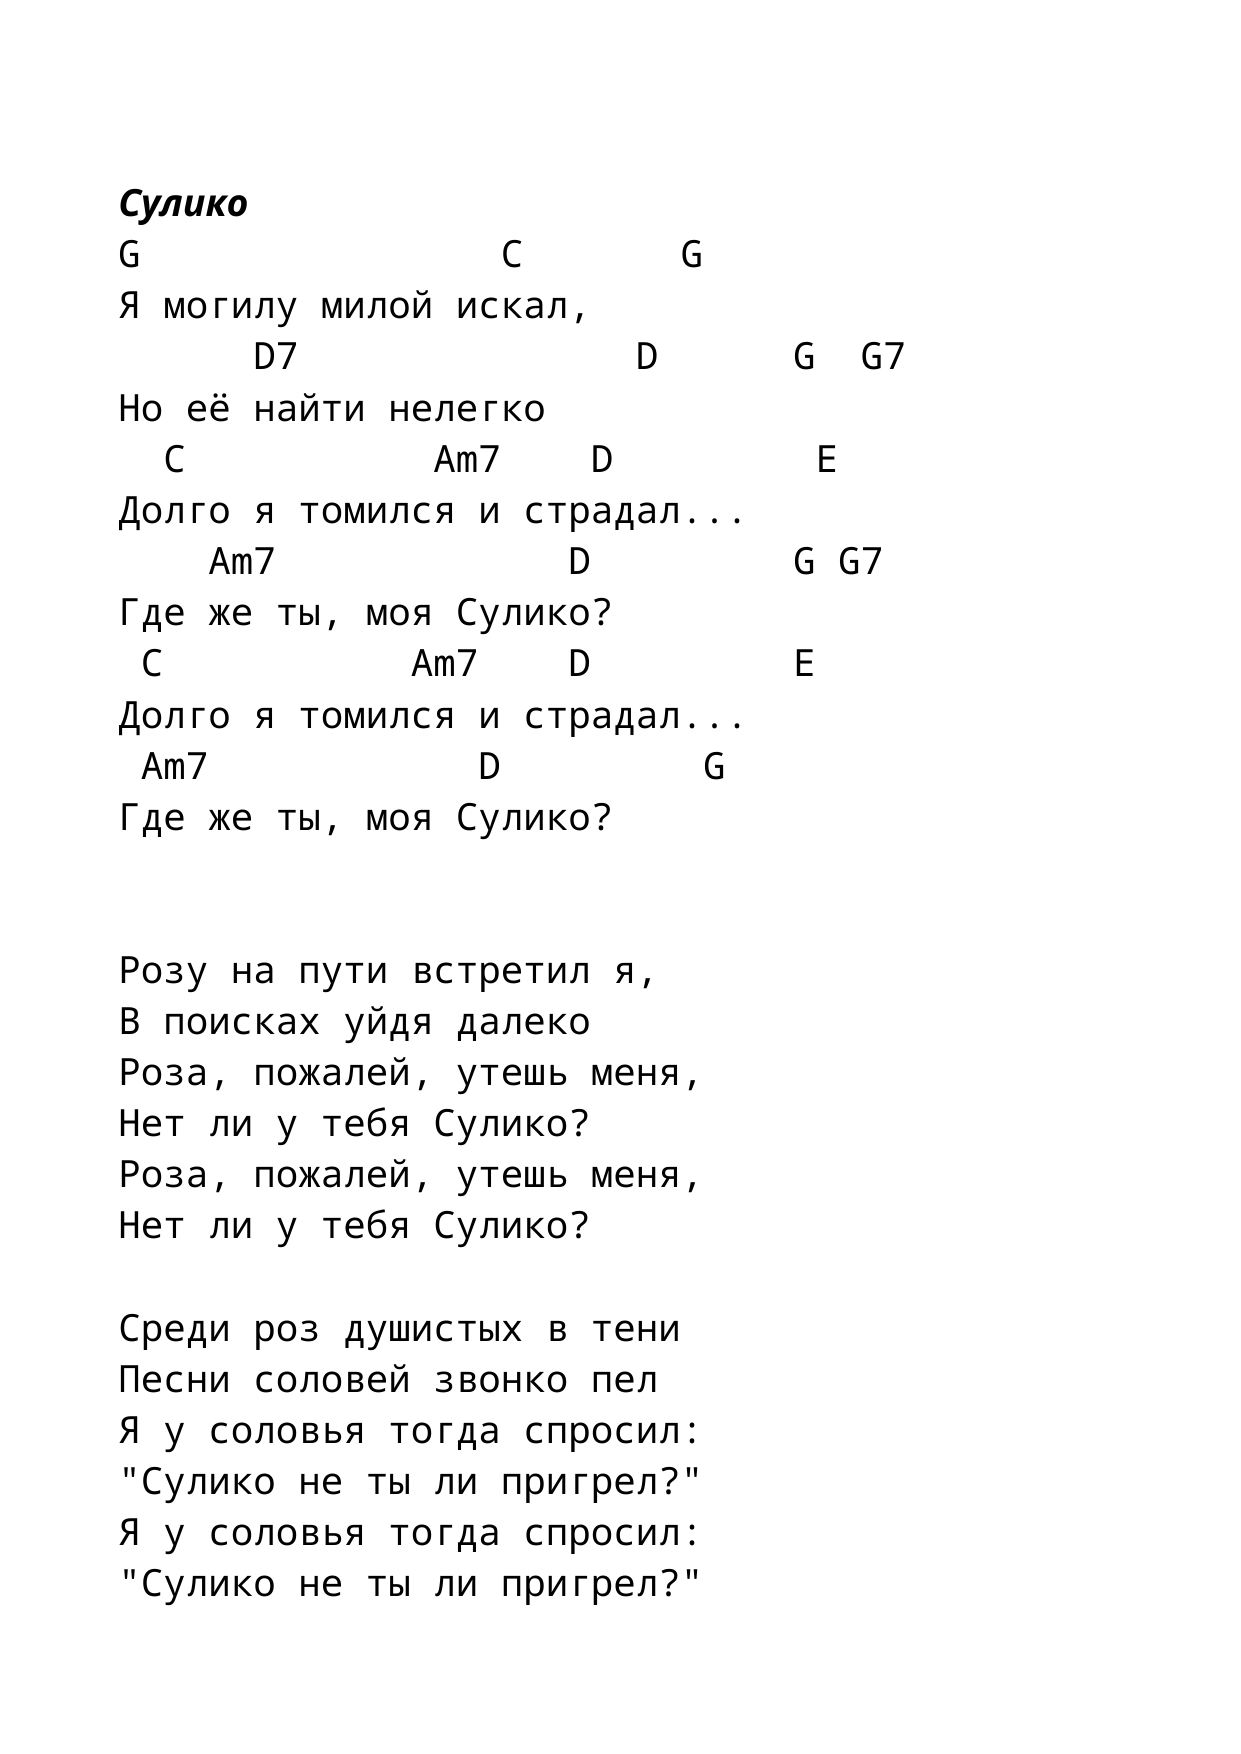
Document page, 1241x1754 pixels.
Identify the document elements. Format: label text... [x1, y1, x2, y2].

text Am7 D G [118, 739, 1122, 790]
text G C G [118, 227, 1122, 278]
text Долго я томился и страдал... [118, 688, 1122, 739]
text "Сулико не ты ли пригрел?" [118, 1556, 1122, 1607]
text Я у соловья тогда спросил: [118, 1403, 1122, 1454]
text Роза, пожалей, утешь меня, [118, 1148, 1122, 1199]
text Нет ли у тебя Сулико? [118, 1097, 1122, 1148]
text Розу на пути встретил я, [118, 943, 1122, 994]
text C Am7 D E [118, 637, 1122, 688]
text Нет ли у тебя Сулико? [118, 1199, 1122, 1250]
text Роза, пожалей, утешь меня, [118, 1046, 1122, 1097]
text D7 D G G7 [118, 329, 1122, 381]
text Где же ты, моя Сулико? [118, 586, 1122, 637]
text Я у соловья тогда спросил: [118, 1505, 1122, 1556]
text Я могилу милой искал, [118, 278, 1122, 329]
text Но её найти нелегко [118, 381, 1122, 432]
text Среди роз душистых в тени [118, 1301, 1122, 1352]
text Am7 D G G7 [118, 534, 1122, 586]
subtitle Сулико [118, 176, 1122, 227]
text Песни соловей звонко пел [118, 1352, 1122, 1403]
text C Am7 D E [118, 432, 1122, 483]
text Где же ты, моя Сулико? [118, 790, 1122, 841]
text В поисках уйдя далеко [118, 994, 1122, 1046]
text "Сулико не ты ли пригрел?" [118, 1454, 1122, 1505]
text Долго я томился и страдал... [118, 483, 1122, 534]
